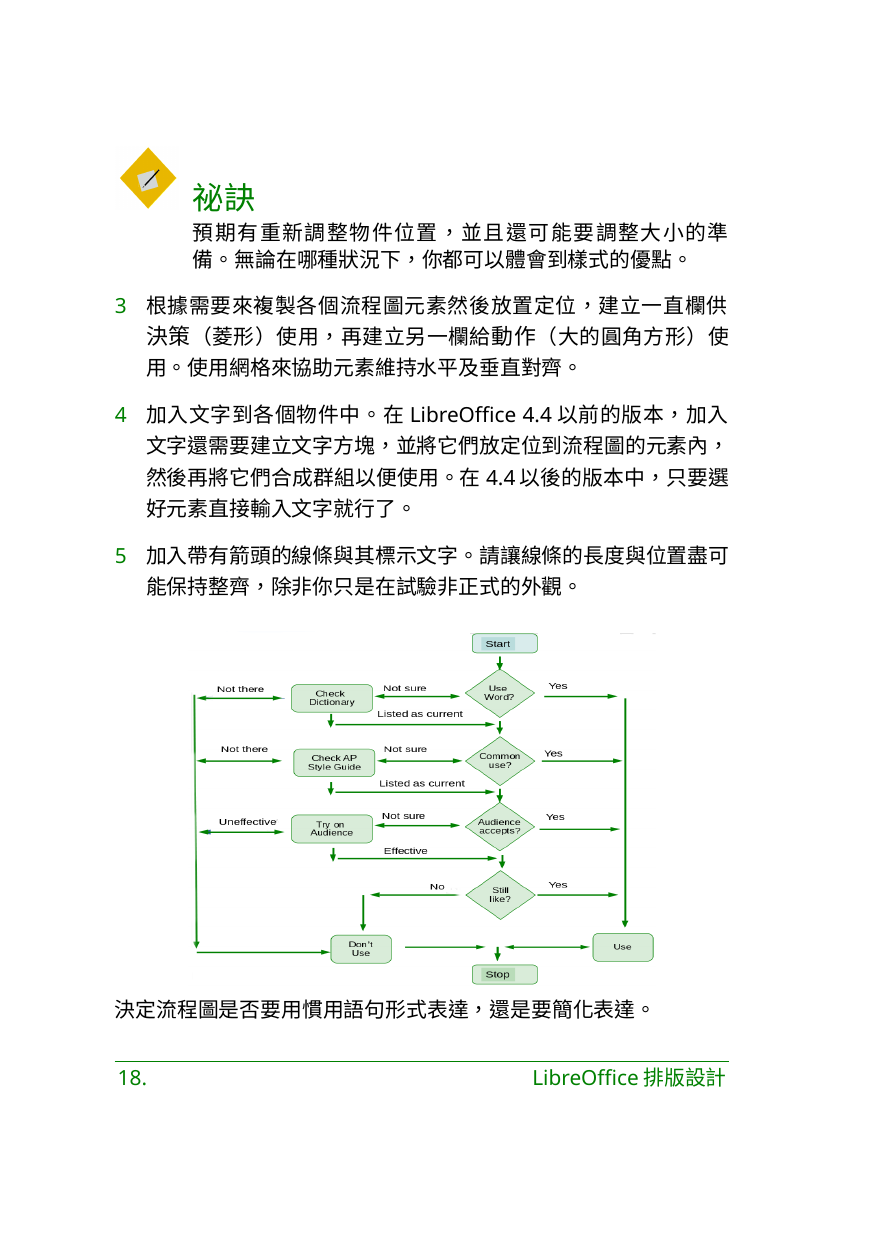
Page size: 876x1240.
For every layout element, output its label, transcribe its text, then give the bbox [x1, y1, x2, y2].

list 根據需要來複製各個流程圖元素然後放置定位，建立一直欄供決策（菱形）使用，再建立另一欄給動作（大的圓角方形）使用。使用網格來協助元素維持水平及垂直對齊。 [114, 288, 729, 382]
table_header [115, 632, 729, 988]
list 加入文字到各個物件中。在LibreOffice 4.4以前的版本，加入文字還需要建立文字方塊，並將它們放定位到流程圖的元素內，然後再將它們合成群組以便使用。在4.4以後的版本中，只要選好元素直接輸入文字就行了。 [114, 397, 729, 522]
list 祕訣 [114, 146, 729, 218]
picture [188, 631, 656, 986]
text 預期有重新調整物件位置，並且還可能要調整大小的準備。無論在哪種狀況下，你都可以體會到樣式的優點。 [193, 218, 729, 272]
list 加入帶有箭頭的線條與其標示文字。請讓線條的長度與位置盡可能保持整齊，除非你只是在試驗非正式的外觀。 [114, 538, 729, 601]
table_cell 決定流程圖是否要用慣用語句形式表達，還是要簡化表達。 [115, 988, 729, 1023]
picture [115, 146, 179, 210]
